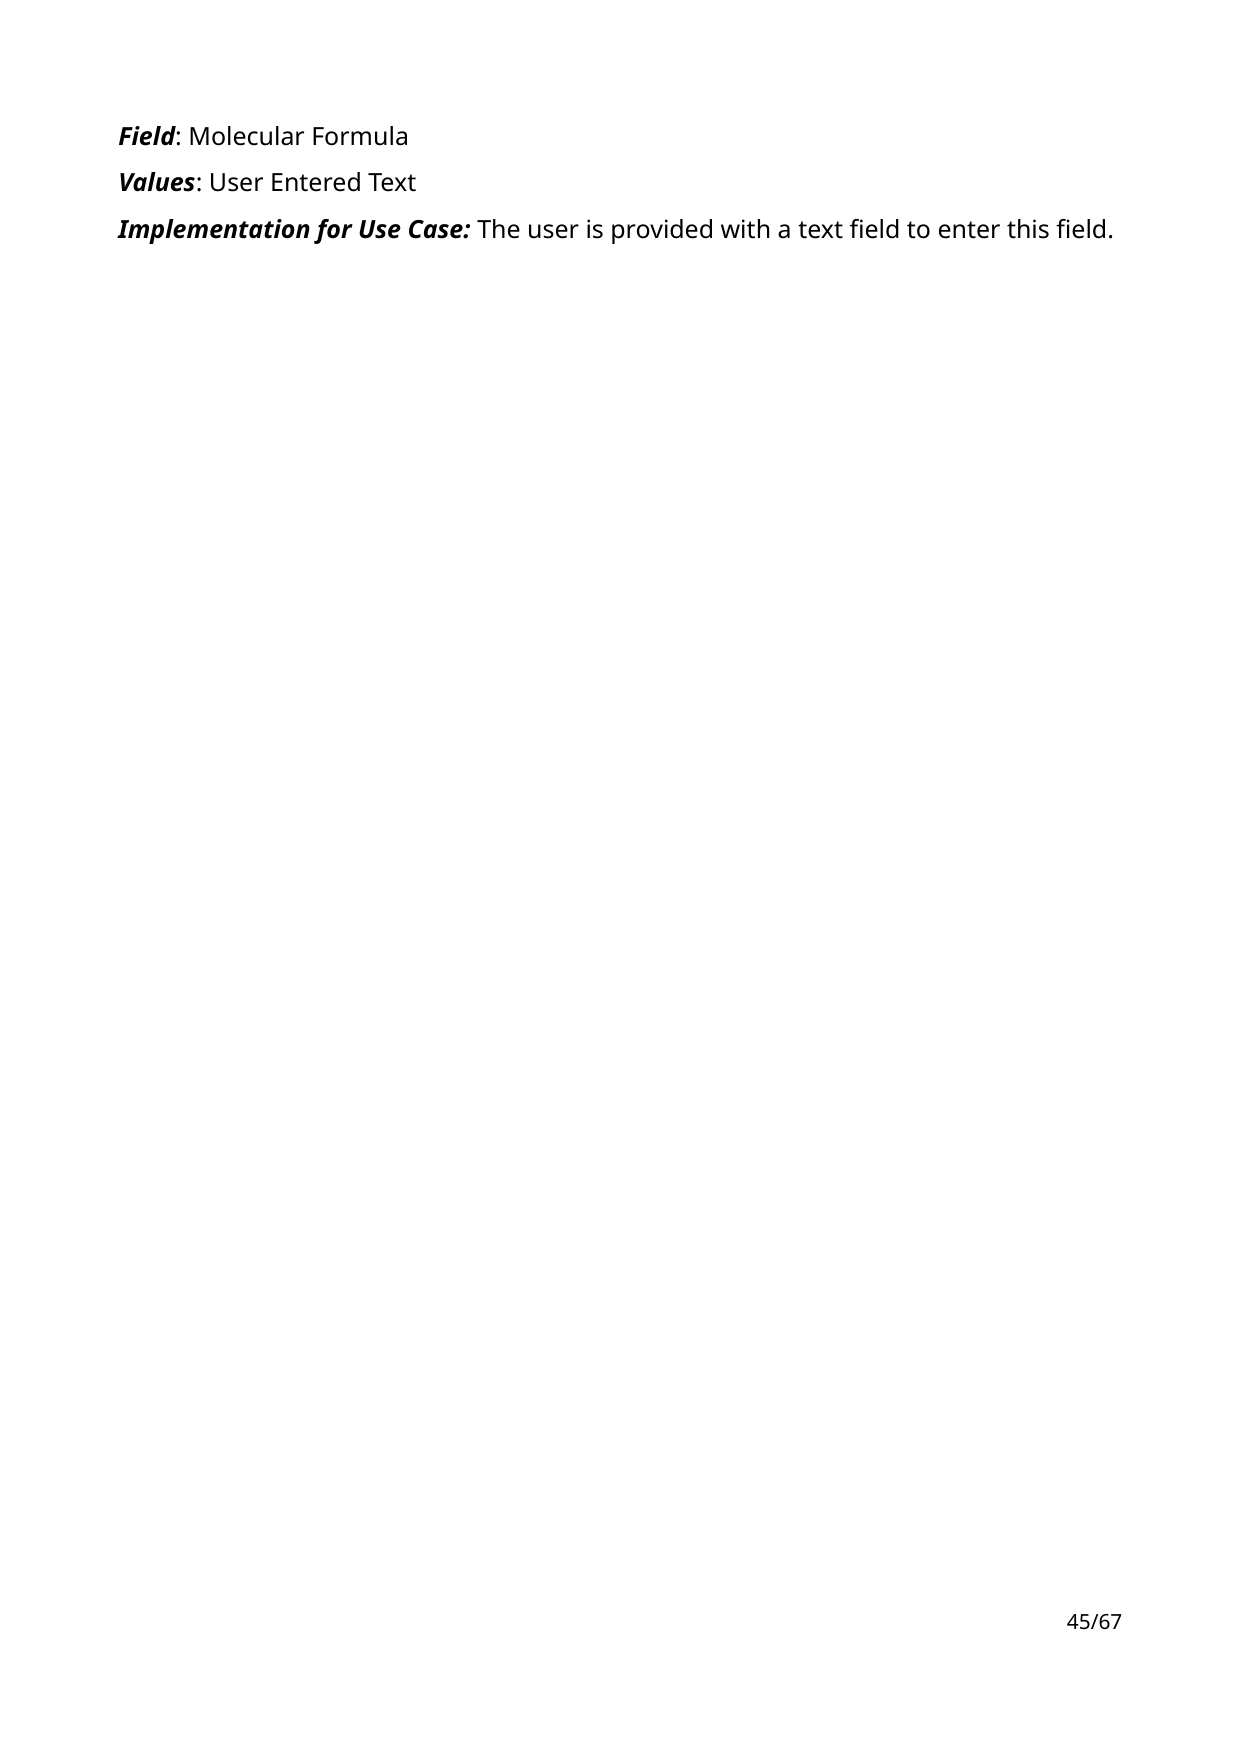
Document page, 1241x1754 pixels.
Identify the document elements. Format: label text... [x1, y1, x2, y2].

text Values: User Entered Text [118, 165, 1122, 199]
text Implementation for Use Case: The user is provided with a text field to enter this field. [118, 211, 1122, 245]
text Field: Molecular Formula [118, 118, 1122, 152]
